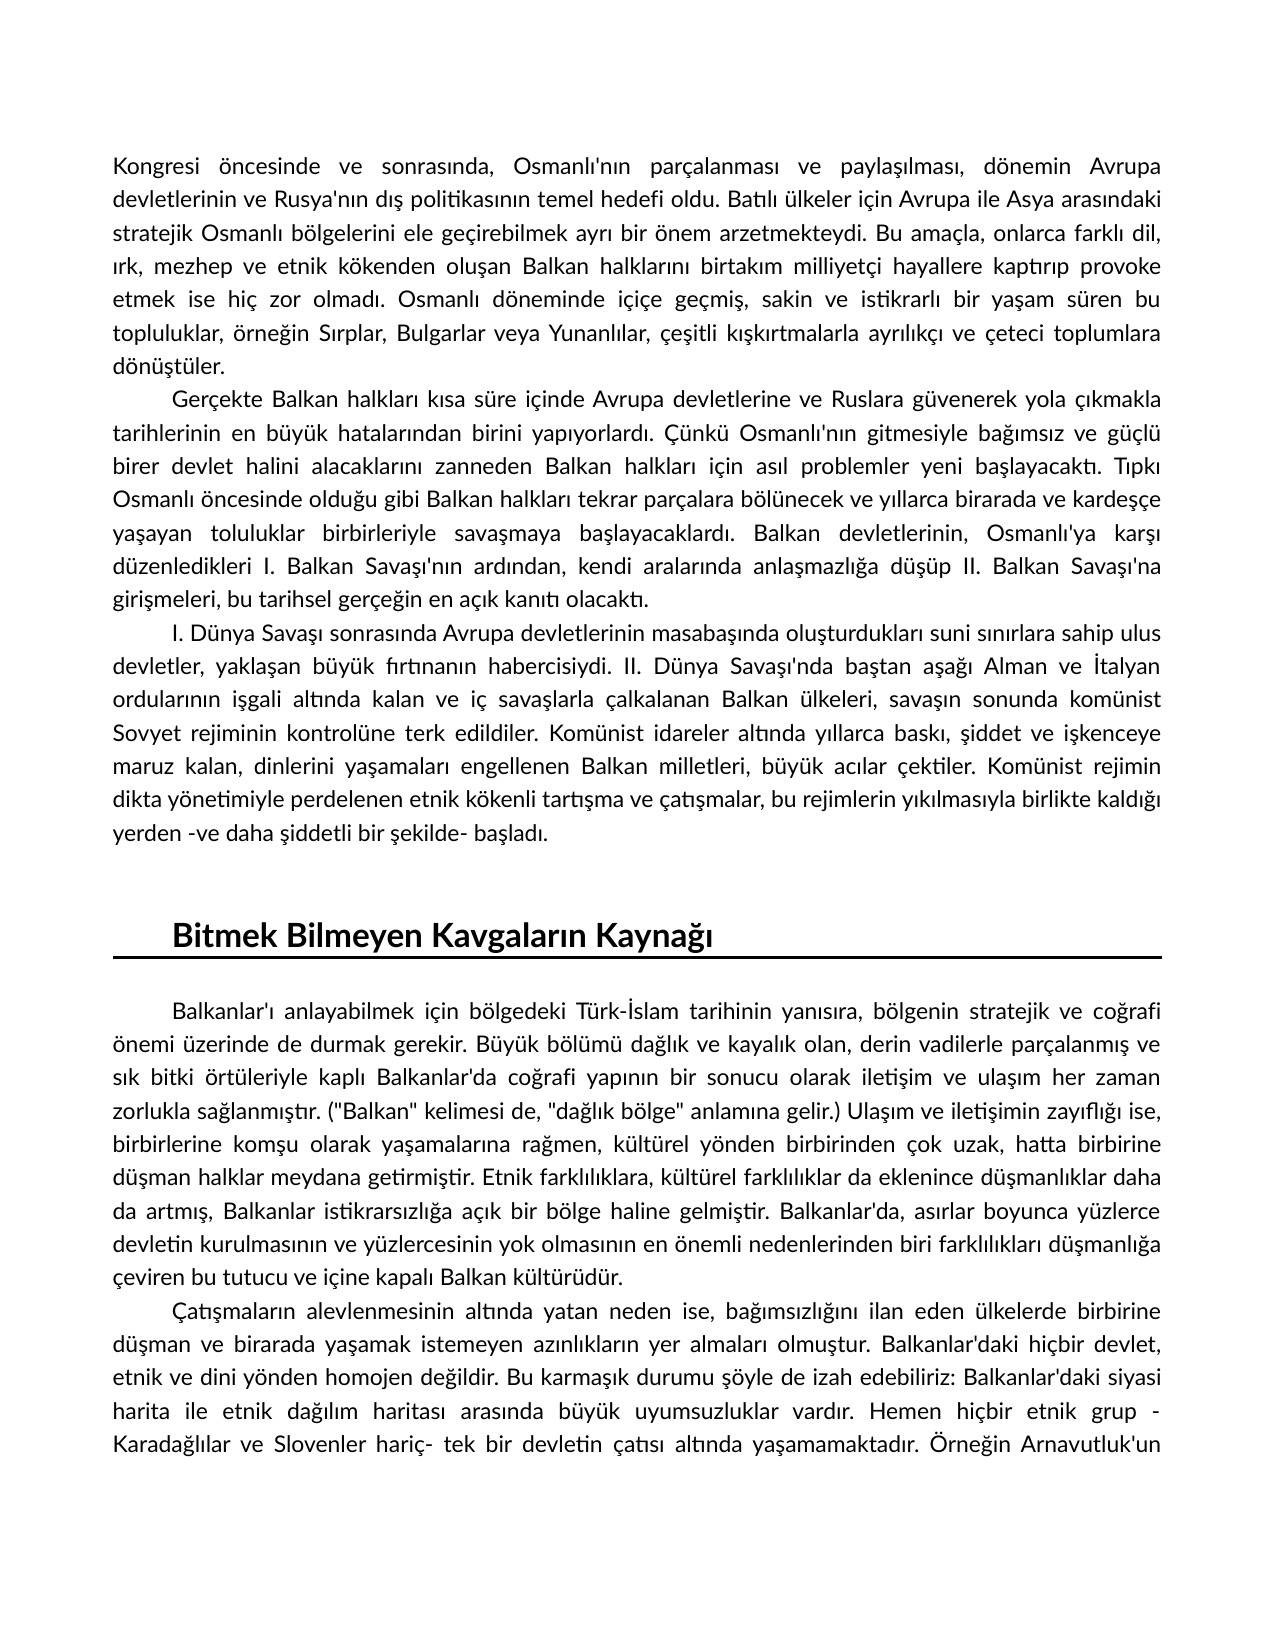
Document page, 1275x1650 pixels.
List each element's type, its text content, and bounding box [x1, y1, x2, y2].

text Balkanlar'ı anlayabilmek için bölgedeki Türk-İslam tarihinin yanısıra, bölgenin stratejik ve coğrafi önemi üzerinde de durmak gerekir. Büyük bölümü dağlık ve kayalık olan, derin vadilerle parçalanmış ve sık bitki örtüleriyle kaplı Balkanlar'da coğrafi yapının bir sonucu olarak iletişim ve ulaşım her zaman zorlukla sağlanmıştır. ("Balkan" kelimesi de, "dağlık bölge" anlamına gelir.) Ulaşım ve iletişimin zayıflığı ise, birbirlerine komşu olarak yaşamalarına rağmen, kültürel yönden birbirinden çok uzak, hatta birbirine düşman halklar meydana getirmiştir. Etnik farklılıklara, kültürel farklılıklar da eklenince düşmanlıklar daha da artmış, Balkanlar istikrarsızlığa açık bir bölge haline gelmiştir. Balkanlar'da, asırlar boyunca yüzlerce devletin kurulmasının ve yüzlercesinin yok olmasının en önemli nedenlerinden biri farklılıkları düşmanlığa çeviren bu tutucu ve içine kapalı Balkan kültürüdür. [112, 992, 1162, 1292]
text I. Dünya Savaşı sonrasında Avrupa devletlerinin masabaşında oluşturdukları suni sınırlara sahip ulus devletler, yaklaşan büyük fırtınanın habercisiydi. II. Dünya Savaşı'nda baştan aşağı Alman ve İtalyan ordularının işgali altında kalan ve iç savaşlarla çalkalanan Balkan ülkeleri, savaşın sonunda komünist Sovyet rejiminin kontrolüne terk edildiler. Komünist idareler altında yıllarca baskı, şiddet ve işkenceye maruz kalan, dinlerini yaşamaları engellenen Balkan milletleri, büyük acılar çektiler. Komünist rejimin dikta yönetimiyle perdelenen etnik kökenli tartışma ve çatışmalar, bu rejimlerin yıkılmasıyla birlikte kaldığı yerden -ve daha şiddetli bir şekilde- başladı. [112, 614, 1162, 848]
text Bitmek Bilmeyen Kavgaların Kaynağı [112, 914, 1162, 959]
text Kongresi öncesinde ve sonrasında, Osmanlı'nın parçalanması ve paylaşılması, dönemin Avrupa devletlerinin ve Rusya'nın dış politikasının temel hedefi oldu. Batılı ülkeler için Avrupa ile Asya arasındaki stratejik Osmanlı bölgelerini ele geçirebilmek ayrı bir önem arzetmekteydi. Bu amaçla, onlarca farklı dil, ırk, mezhep ve etnik kökenden oluşan Balkan halklarını birtakım milliyetçi hayallere kaptırıp provoke etmek ise hiç zor olmadı. Osmanlı döneminde içiçe geçmiş, sakin ve istikrarlı bir yaşam süren bu topluluklar, örneğin Sırplar, Bulgarlar veya Yunanlılar, çeşitli kışkırtmalarla ayrılıkçı ve çeteci toplumlara dönüştüler. [112, 148, 1162, 381]
text Gerçekte Balkan halkları kısa süre içinde Avrupa devletlerine ve Ruslara güvenerek yola çıkmakla tarihlerinin en büyük hatalarından birini yapıyorlardı. Çünkü Osmanlı'nın gitmesiyle bağımsız ve güçlü birer devlet halini alacaklarını zanneden Balkan halkları için asıl problemler yeni başlayacaktı. Tıpkı Osmanlı öncesinde olduğu gibi Balkan halkları tekrar parçalara bölünecek ve yıllarca birarada ve kardeşçe yaşayan toluluklar birbirleriyle savaşmaya başlayacaklardı. Balkan devletlerinin, Osmanlı'ya karşı düzenledikleri I. Balkan Savaşı'nın ardından, kendi aralarında anlaşmazlığa düşüp II. Balkan Savaşı'na girişmeleri, bu tarihsel gerçeğin en açık kanıtı olacaktı. [112, 381, 1162, 614]
text Çatışmaların alevlenmesinin altında yatan neden ise, bağımsızlığını ilan eden ülkelerde birbirine düşman ve birarada yaşamak istemeyen azınlıkların yer almaları olmuştur. Balkanlar'daki hiçbir devlet, etnik ve dini yönden homojen değildir. Bu karmaşık durumu şöyle de izah edebiliriz: Balkanlar'daki siyasi harita ile etnik dağılım haritası arasında büyük uyumsuzluklar vardır. Hemen hiçbir etnik grup -Karadağlılar ve Slovenler hariç- tek bir devletin çatısı altında yaşamamaktadır. Örneğin Arnavutluk'un [112, 1292, 1162, 1459]
